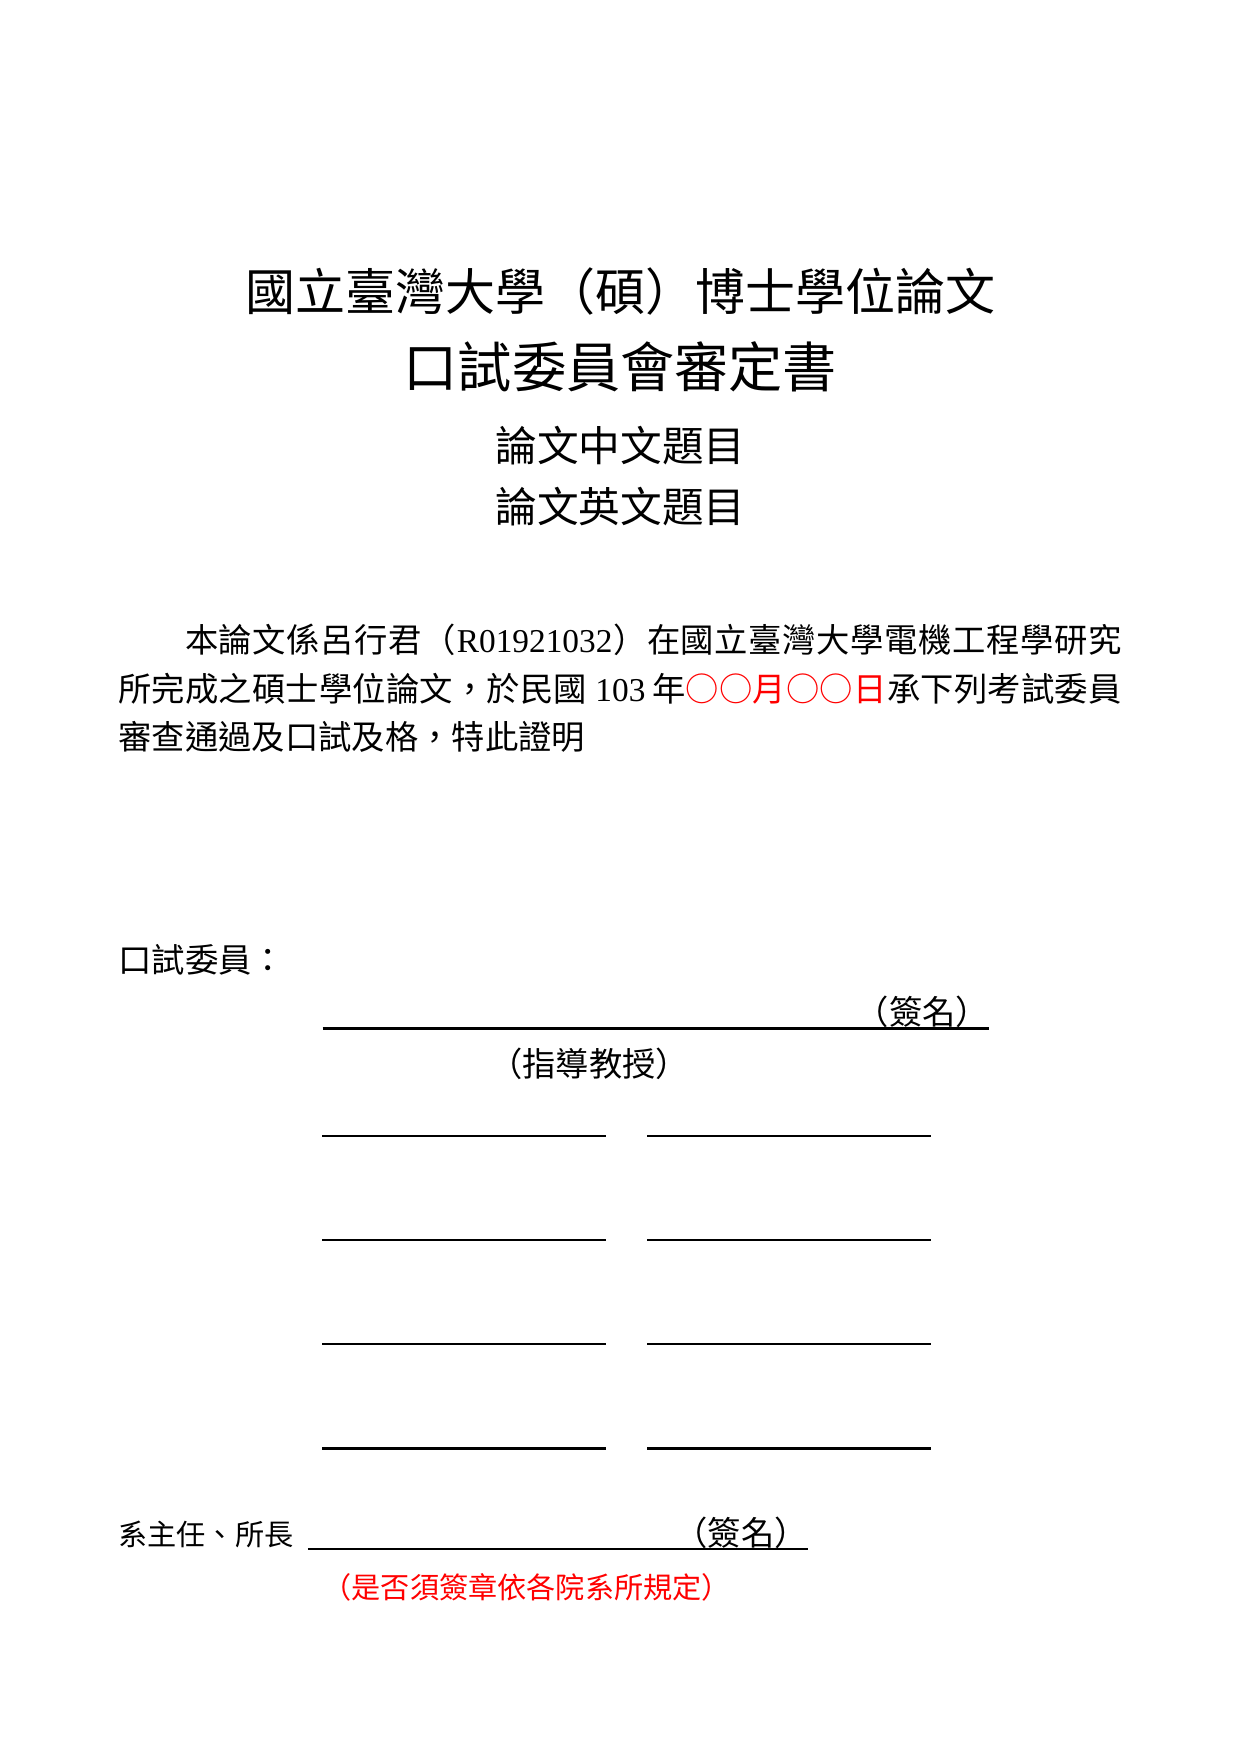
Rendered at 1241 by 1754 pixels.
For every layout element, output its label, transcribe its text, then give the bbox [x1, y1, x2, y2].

text 國立臺灣大學（碩）博士學位論文 [118, 252, 1122, 324]
text 口試委員： [118, 934, 1122, 982]
text （簽名） （指導教授） [322, 982, 1122, 1086]
text 系主任、所長 （簽名） [118, 1503, 1122, 1555]
text （是否須簽章依各院系所規定） [118, 1555, 1122, 1607]
text 本論文係呂行君（R01921032）在國立臺灣大學電機工程學研究所完成之碩士學位論文，於民國103年○○月○○日承下列考試委員審查通過及口試及格，特此證明 [118, 614, 1122, 759]
text 論文中文題目 論文英文題目 [118, 413, 1122, 534]
text 口試委員會審定書 [118, 324, 1122, 403]
